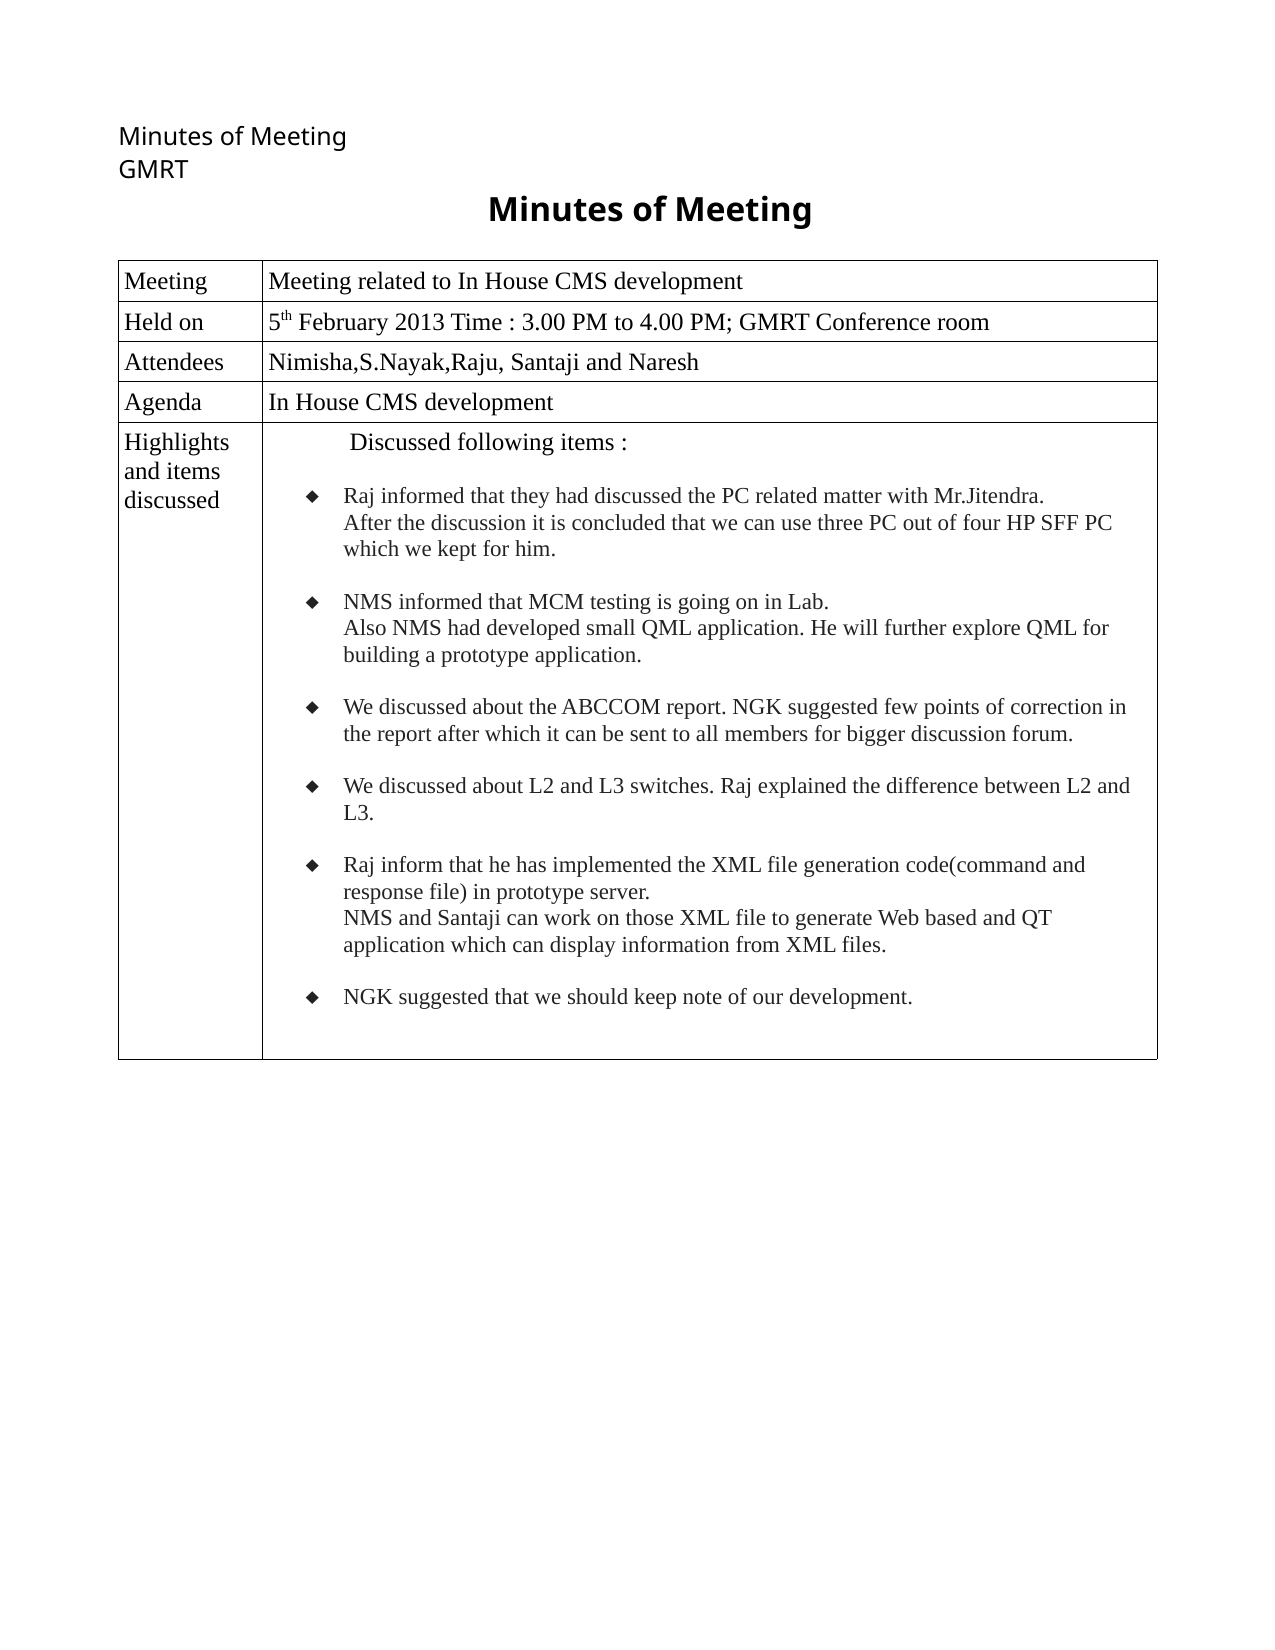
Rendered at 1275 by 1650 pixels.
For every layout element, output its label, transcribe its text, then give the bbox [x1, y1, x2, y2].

table_cell Discussed following items : Raj informed that they had discussed the PC related matter with Mr.Jitendra. After the discussion it is concluded that we can use three PC out of four HP SFF PC which we kept for him. NMS informed that MCM testing is going on in Lab. Also NMS had developed small QML application. He will further explore QML for building a prototype application. We discussed about the ABCCOM report. NGK suggested few points of correction in the report after which it can be sent to all members for bigger discussion forum. We discussed about L2 and L3 switches. Raj explained the difference between L2 and L3. Raj inform that he has implemented the XML file generation code(command and response file) in prototype server. NMS and Santaji can work on those XML file to generate Web based and QT application which can display information from XML files. NGK suggested that we should keep note of our development. [263, 423, 1157, 1058]
text Minutes of Meeting [118, 186, 1157, 232]
table_cell 5th February 2013 Time : 3.00 PM to 4.00 PM; GMRT Conference room [263, 302, 1157, 341]
table_header Meeting related to In House CMS development [263, 261, 1157, 301]
table_header Meeting [119, 261, 262, 301]
table_cell Attendees [119, 342, 262, 381]
text GMRT [118, 152, 1157, 186]
text Minutes of Meeting [118, 118, 1157, 152]
table_cell Agenda [119, 382, 262, 422]
table_cell In House CMS development [263, 382, 1157, 422]
table_cell Nimisha,S.Nayak,Raju, Santaji and Naresh [263, 342, 1157, 381]
table_cell Held on [119, 302, 262, 341]
table_cell Highlights and items discussed [119, 423, 262, 1058]
